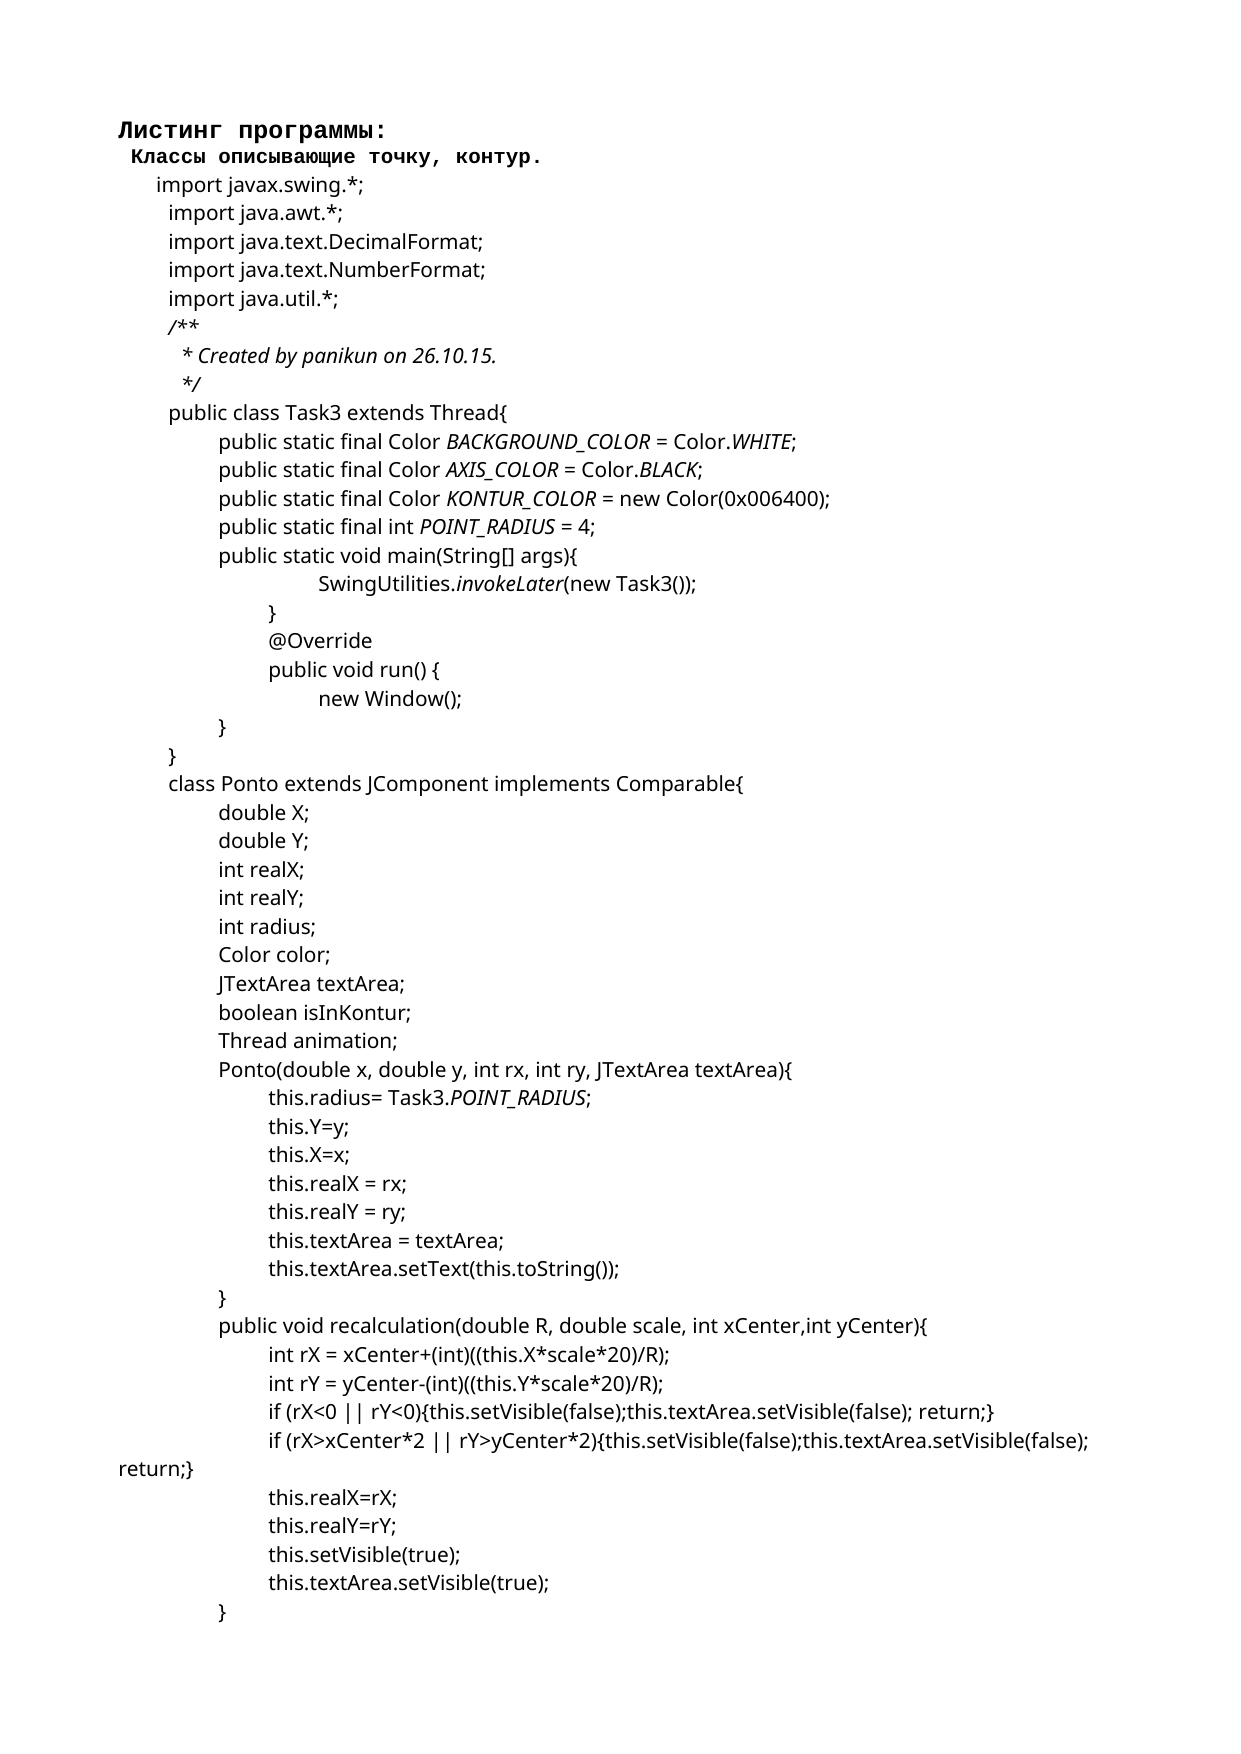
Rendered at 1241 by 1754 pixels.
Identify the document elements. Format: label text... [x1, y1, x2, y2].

text public class Task3 extends Thread{ [118, 398, 1122, 427]
text new Window(); [118, 684, 1122, 712]
text public static final Color AXIS_COLOR = Color.BLACK; [118, 455, 1122, 484]
text public void recalculation(double R, double scale, int xCenter,int yCenter){ [118, 1312, 1122, 1340]
text Листинг программы: [118, 118, 1122, 146]
text } [118, 1597, 1122, 1626]
text this.realY = ry; [118, 1197, 1122, 1226]
text this.X=x; [118, 1140, 1122, 1169]
text if (rX<0 || rY<0){this.setVisible(false);this.textArea.setVisible(false); return;} [118, 1397, 1122, 1426]
text Thread animation; [118, 1026, 1122, 1055]
text @Override [118, 627, 1122, 655]
text this.realX=rX; [118, 1483, 1122, 1511]
text this.radius= Task3.POINT_RADIUS; [118, 1083, 1122, 1112]
text public void run() { [118, 655, 1122, 684]
text if (rX>xCenter*2 || rY>yCenter*2){this.setVisible(false);this.textArea.setVisible(false); return;} [118, 1426, 1122, 1483]
text int rX = xCenter+(int)((this.X*scale*20)/R); [118, 1340, 1122, 1369]
text */ [118, 370, 1122, 398]
text this.Y=y; [118, 1112, 1122, 1140]
text public static final int POINT_RADIUS = 4; [118, 512, 1122, 541]
text Ponto(double x, double y, int rx, int ry, JTextArea textArea){ [118, 1055, 1122, 1083]
text * Created by panikun on 26.10.15. [118, 341, 1122, 370]
text int radius; [118, 912, 1122, 941]
text this.realX = rx; [118, 1169, 1122, 1197]
text public static final Color BACKGROUND_COLOR = Color.WHITE; [118, 427, 1122, 455]
text import java.text.DecimalFormat; [118, 227, 1122, 256]
text this.realY=rY; [118, 1511, 1122, 1540]
text import java.awt.*; [118, 198, 1122, 227]
text } [118, 1283, 1122, 1312]
text double Y; [118, 826, 1122, 855]
text class Ponto extends JComponent implements Comparable{ [118, 769, 1122, 798]
text this.textArea.setVisible(true); [118, 1568, 1122, 1597]
text public static void main(String[] args){ [118, 541, 1122, 569]
text import javax.swing.*; [118, 170, 1122, 198]
text Color color; [118, 941, 1122, 969]
text Классы описывающие точку, контур. [118, 146, 1122, 170]
text public static final Color KONTUR_COLOR = new Color(0x006400); [118, 484, 1122, 512]
text import java.text.NumberFormat; [118, 256, 1122, 284]
text /** [118, 313, 1122, 341]
text } [118, 741, 1122, 769]
text this.setVisible(true); [118, 1540, 1122, 1568]
text this.textArea = textArea; [118, 1226, 1122, 1254]
text } [118, 712, 1122, 741]
text import java.util.*; [118, 284, 1122, 313]
text int rY = yCenter-(int)((this.Y*scale*20)/R); [118, 1369, 1122, 1397]
text JTextArea textArea; [118, 969, 1122, 998]
text this.textArea.setText(this.toString()); [118, 1254, 1122, 1283]
text double X; [118, 798, 1122, 826]
text } [118, 598, 1122, 627]
text int realY; [118, 883, 1122, 912]
text boolean isInKontur; [118, 998, 1122, 1026]
text int realX; [118, 855, 1122, 883]
text SwingUtilities.invokeLater(new Task3()); [118, 569, 1122, 598]
